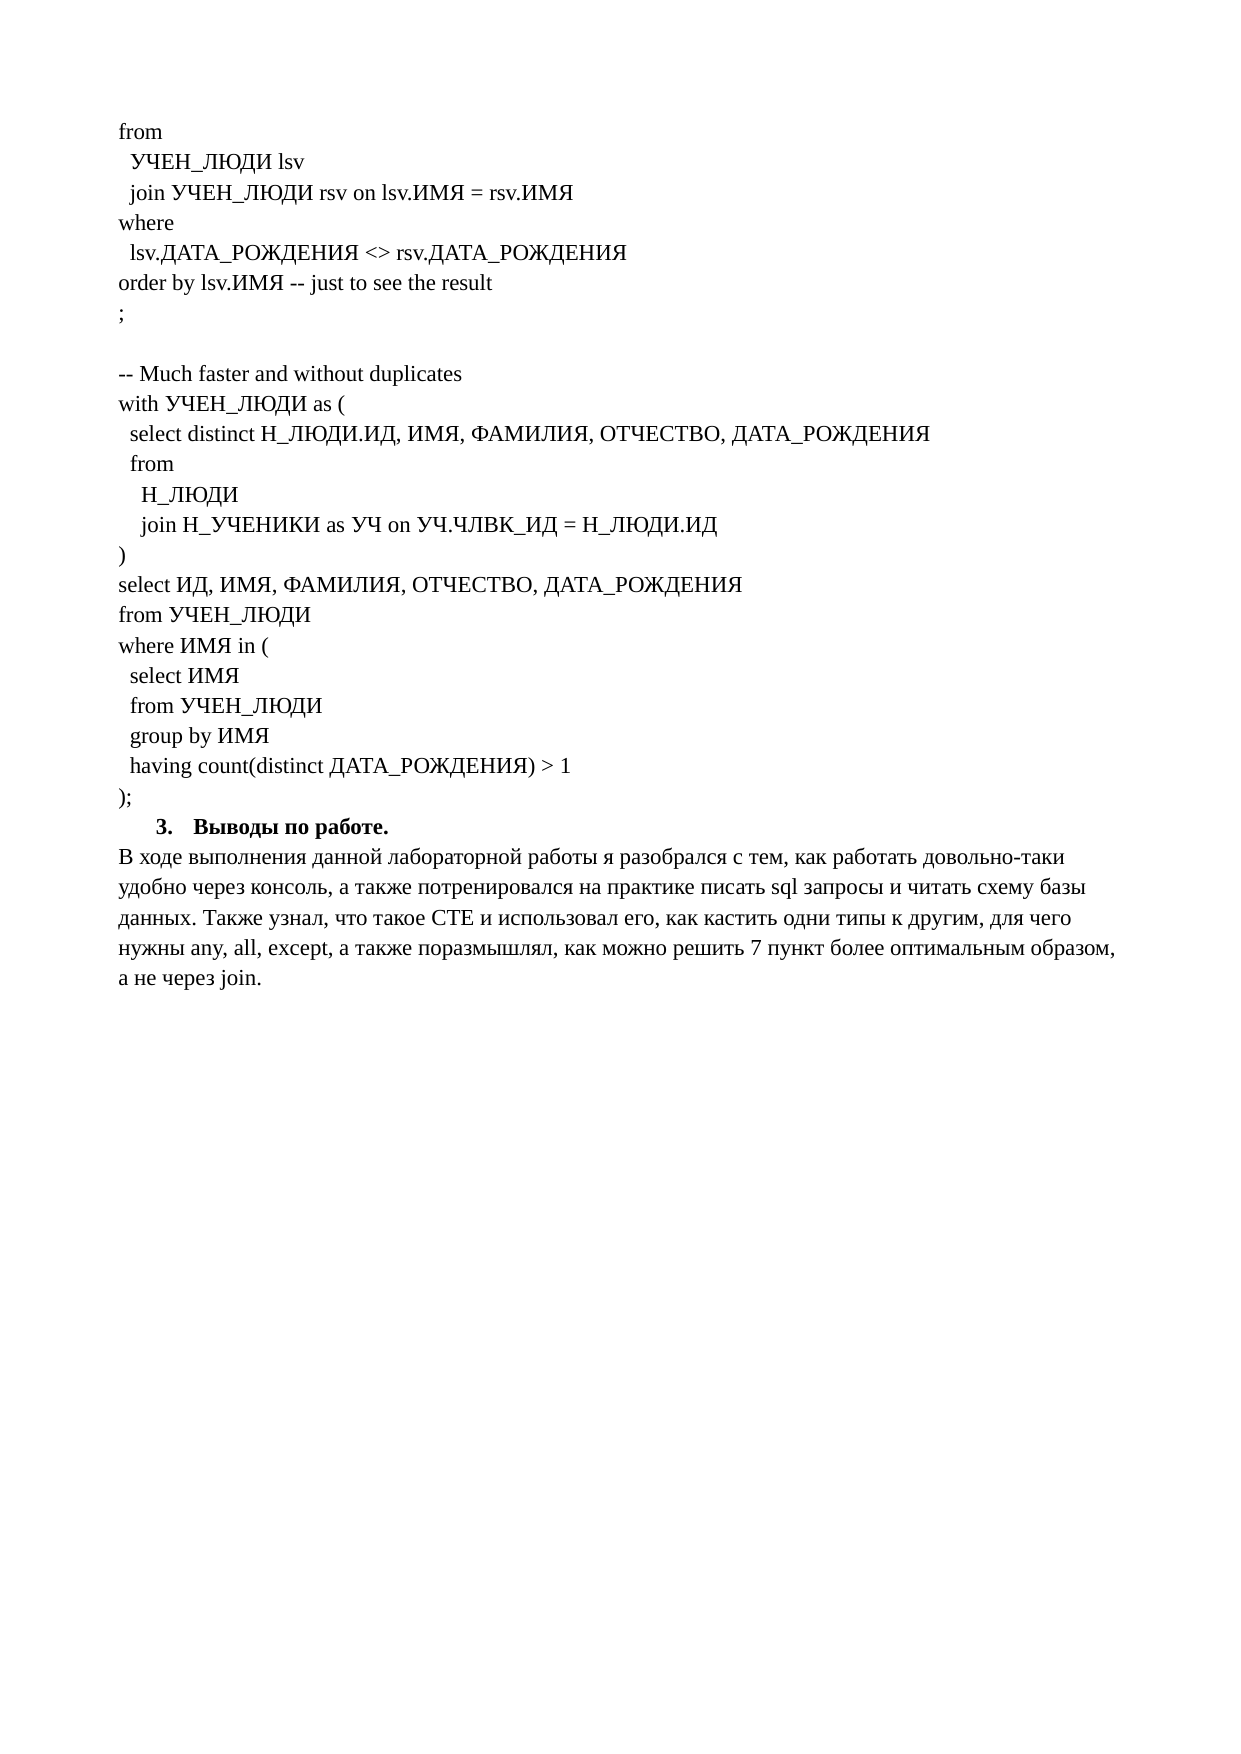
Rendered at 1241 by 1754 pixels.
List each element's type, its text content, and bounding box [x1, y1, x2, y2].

text from УЧЕН_ЛЮДИ [118, 692, 1122, 718]
text from [118, 118, 1122, 144]
text from УЧЕН_ЛЮДИ [118, 601, 1122, 628]
text having count(distinct ДАТА_РОЖДЕНИЯ) > 1 [118, 752, 1122, 779]
text ; [118, 299, 1122, 326]
text order by lsv.ИМЯ -- just to see the result [118, 269, 1122, 296]
text from [118, 450, 1122, 477]
text with УЧЕН_ЛЮДИ as ( [118, 390, 1122, 416]
text where ИМЯ in ( [118, 632, 1122, 658]
text select ИД, ИМЯ, ФАМИЛИЯ, ОТЧЕСТВО, ДАТА_РОЖДЕНИЯ [118, 571, 1122, 598]
text ) [118, 541, 1122, 567]
text В ходе выполнения данной лабораторной работы я разобрался с тем, как работать довольно-таки удобно через консоль, а также потренировался на практике писать sql запросы и читать схему базы данных. Также узнал, что такое CTE и использовал его, как кастить одни типы к другим, для чего нужны any, all, except, а также поразмышлял, как можно решить 7 пункт более оптимальным образом, а не через join. [118, 843, 1122, 990]
text join Н_УЧЕНИКИ as УЧ on УЧ.ЧЛВК_ИД = Н_ЛЮДИ.ИД [118, 511, 1122, 537]
list Выводы по работе. [156, 813, 1122, 839]
text select distinct Н_ЛЮДИ.ИД, ИМЯ, ФАМИЛИЯ, ОТЧЕСТВО, ДАТА_РОЖДЕНИЯ [118, 420, 1122, 447]
text group by ИМЯ [118, 722, 1122, 749]
text ); [118, 783, 1122, 809]
text -- Much faster and without duplicates [118, 360, 1122, 386]
text join УЧЕН_ЛЮДИ rsv on lsv.ИМЯ = rsv.ИМЯ [118, 178, 1122, 205]
text Н_ЛЮДИ [118, 481, 1122, 507]
text select ИМЯ [118, 662, 1122, 688]
text lsv.ДАТА_РОЖДЕНИЯ <> rsv.ДАТА_РОЖДЕНИЯ [118, 239, 1122, 265]
text УЧЕН_ЛЮДИ lsv [118, 148, 1122, 175]
text where [118, 209, 1122, 235]
